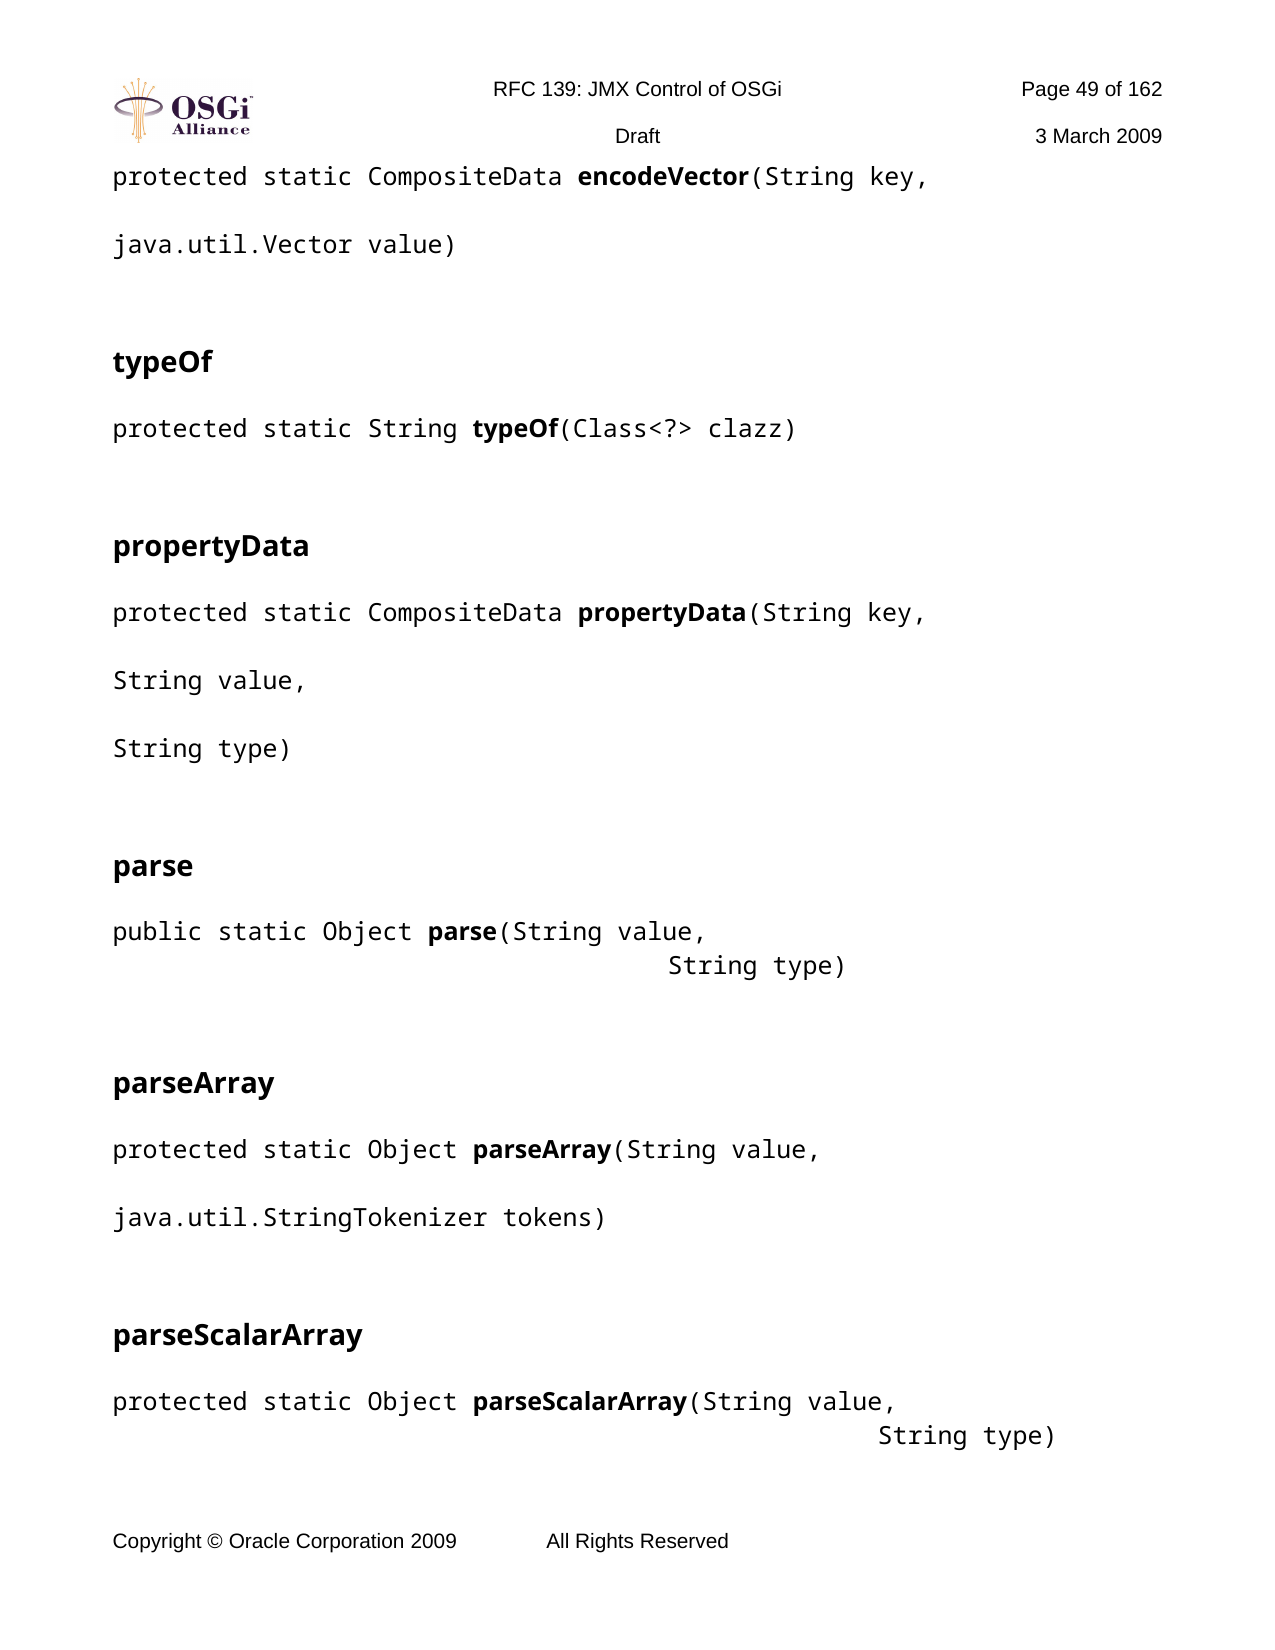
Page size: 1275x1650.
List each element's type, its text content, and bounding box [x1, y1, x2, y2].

text protected static CompositeData encodeVector(String key, [112, 159, 1162, 193]
text typeOf [112, 342, 1162, 381]
text protected static Object parseScalarArray(String value, [112, 1383, 1162, 1417]
text protected static Object parseArray(String value, [112, 1132, 1162, 1166]
text public static Object parse(String value, [112, 914, 1162, 948]
text parseScalarArray [112, 1314, 1162, 1354]
text protected static CompositeData propertyData(String key, [112, 594, 1162, 628]
text java.util.Vector value) [112, 193, 1162, 261]
text propertyData [112, 525, 1162, 565]
text parse [112, 845, 1162, 885]
text String type) [112, 696, 1162, 764]
text String type) [112, 1417, 1162, 1451]
text String type) [112, 948, 1162, 982]
text protected static String typeOf(Class<?> clazz) [112, 411, 1162, 445]
picture [114, 78, 254, 143]
text parseArray [112, 1063, 1162, 1102]
text String value, [112, 628, 1162, 696]
text java.util.StringTokenizer tokens) [112, 1166, 1162, 1234]
